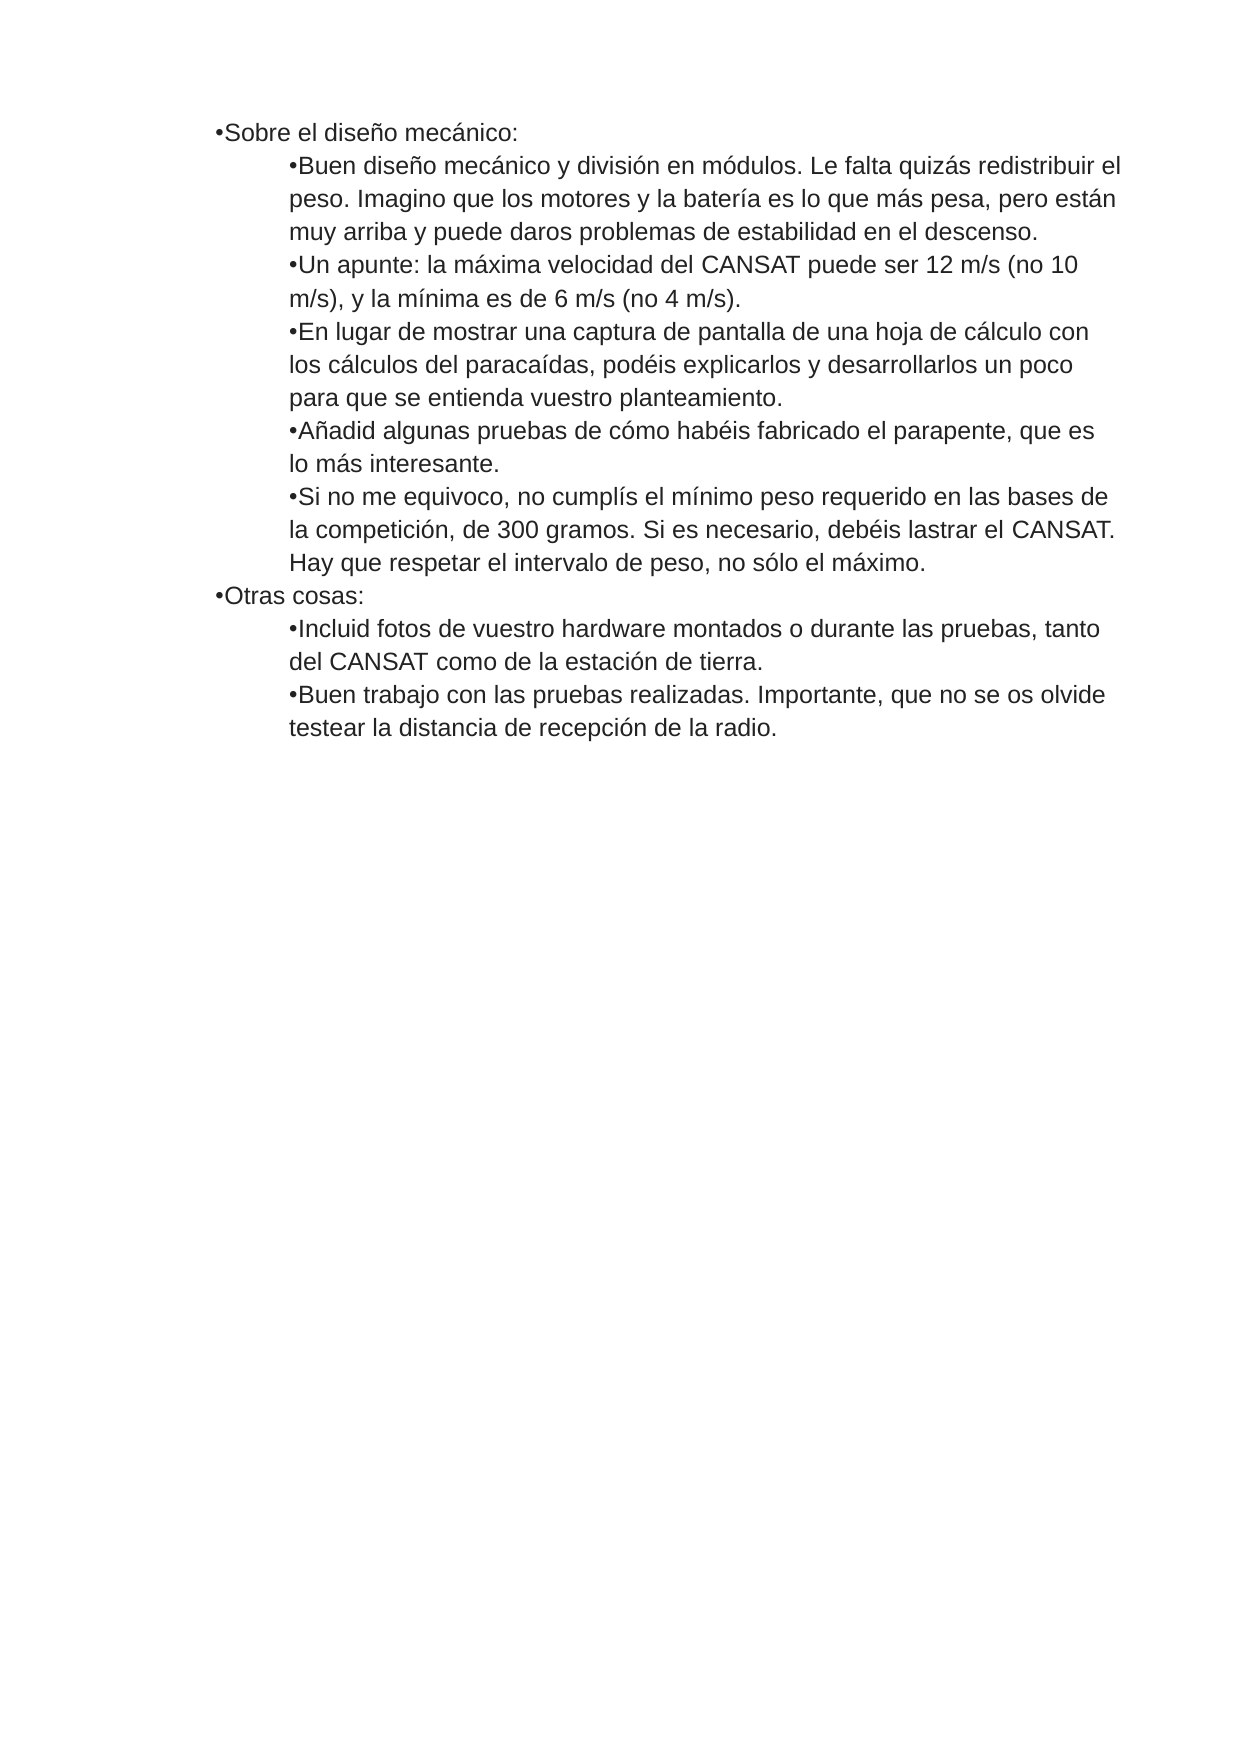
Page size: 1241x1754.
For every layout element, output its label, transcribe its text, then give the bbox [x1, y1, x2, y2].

list Buen trabajo con las pruebas realizadas. Importante, que no se os olvide testear la distancia de recepción de la radio. [142, 680, 1122, 742]
list Un apunte: la máxima velocidad del CANSAT puede ser 12 m/s (no 10 m/s), y la mínima es de 6 m/s (no 4 m/s). [142, 250, 1122, 312]
list Sobre el diseño mecánico: [142, 118, 1122, 147]
list Incluid fotos de vuestro hardware montados o durante las pruebas, tanto del CANSAT como de la estación de tierra. [142, 614, 1122, 676]
list Si no me equivoco, no cumplís el mínimo peso requerido en las bases de la competición, de 300 gramos. Si es necesario, debéis lastrar el CANSAT. Hay que respetar el intervalo de peso, no sólo el máximo. [142, 482, 1122, 577]
list Añadid algunas pruebas de cómo habéis fabricado el parapente, que es lo más interesante. [142, 416, 1122, 478]
list Otras cosas: [142, 581, 1122, 610]
list Buen diseño mecánico y división en módulos. Le falta quizás redistribuir el peso. Imagino que los motores y la batería es lo que más pesa, pero están muy arriba y puede daros problemas de estabilidad en el descenso. [142, 151, 1122, 246]
list En lugar de mostrar una captura de pantalla de una hoja de cálculo con los cálculos del paracaídas, podéis explicarlos y desarrollarlos un poco para que se entienda vuestro planteamiento. [142, 317, 1122, 411]
